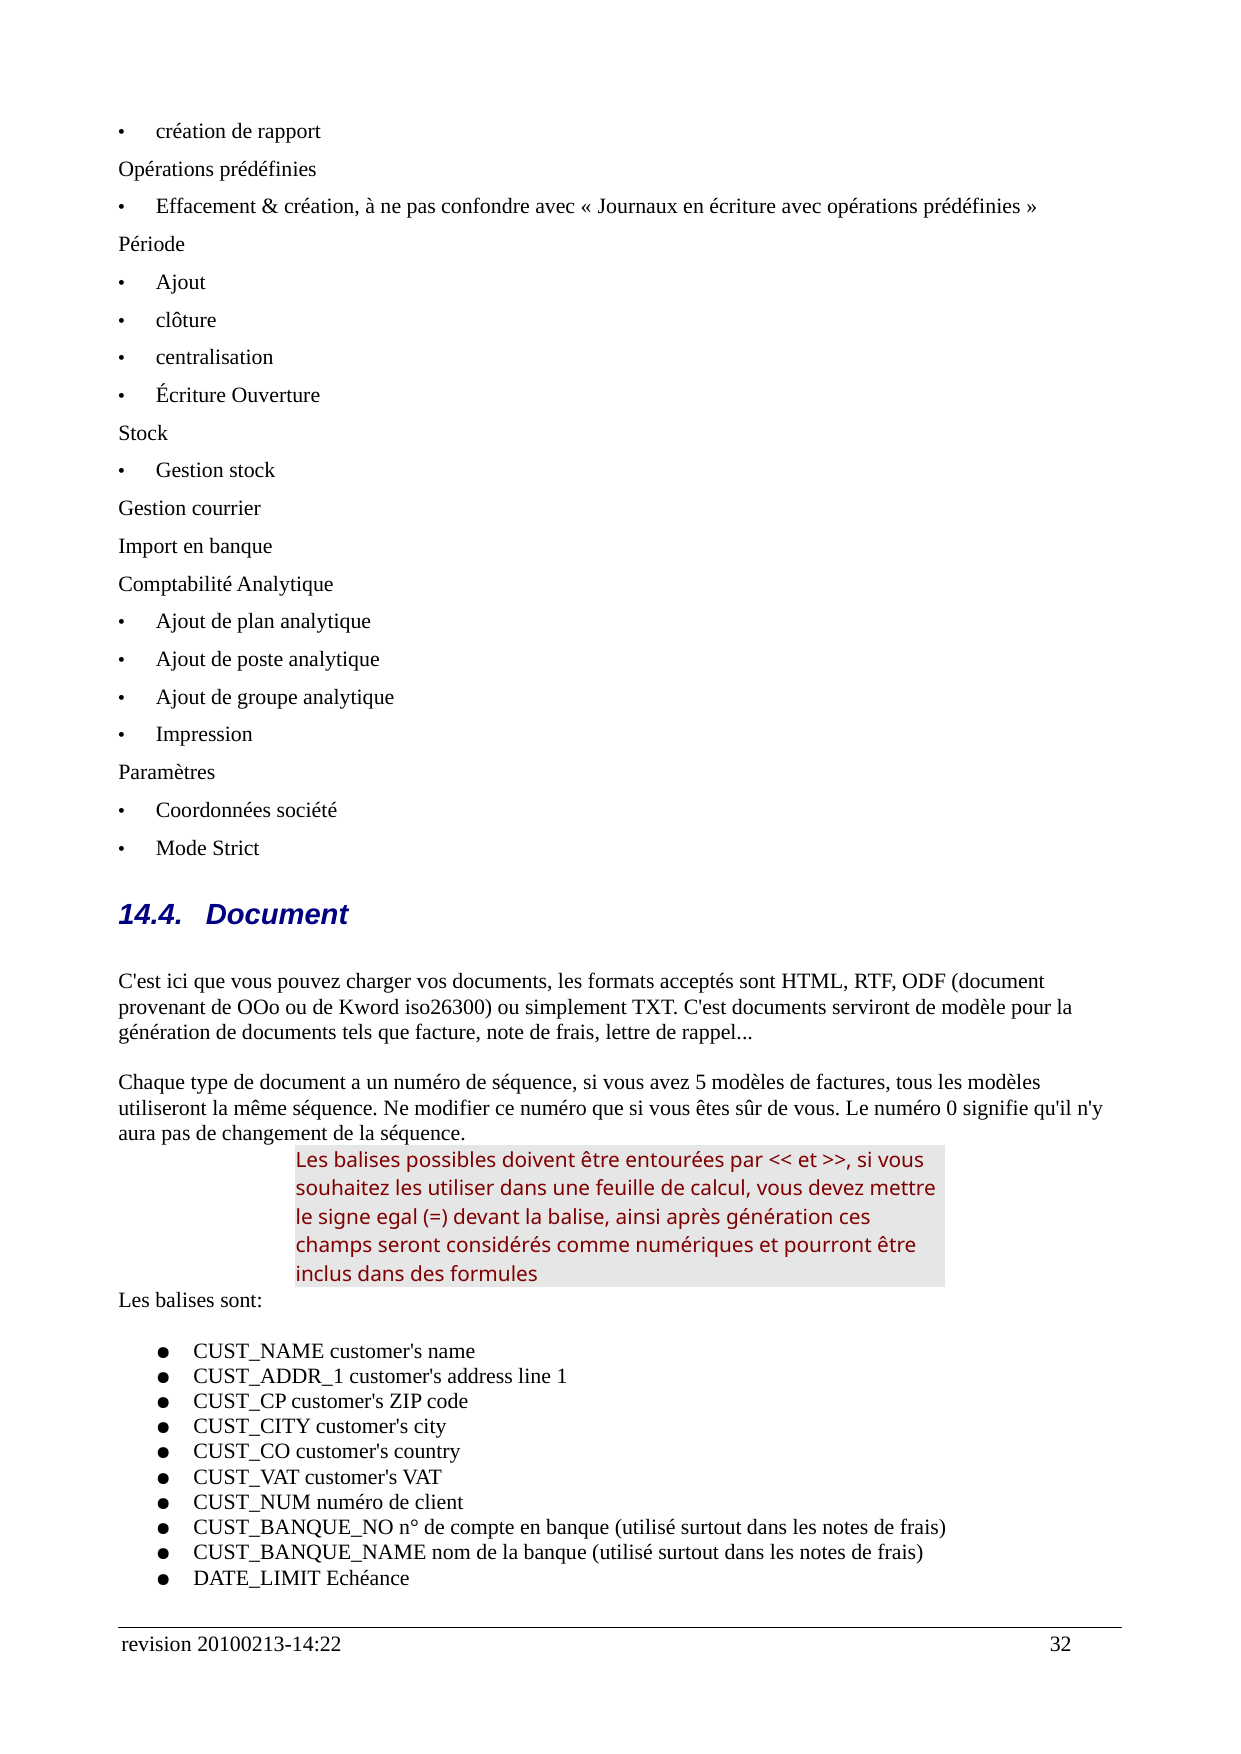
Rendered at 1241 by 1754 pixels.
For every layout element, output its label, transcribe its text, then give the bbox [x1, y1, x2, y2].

list CUST_BANQUE_NO n° de compte en banque (utilisé surtout dans les notes de frais) [156, 1514, 1122, 1539]
list CUST_CITY customer's city [156, 1413, 1122, 1438]
list Coordonnées société [118, 797, 1122, 822]
list Ajout de poste analytique [118, 646, 1122, 671]
list clôture [118, 307, 1122, 332]
text Période [118, 231, 1122, 256]
list Gestion stock [118, 457, 1122, 483]
text Import en banque [118, 533, 1122, 558]
list Ajout de plan analytique [118, 608, 1122, 633]
list CUST_NAME customer's name [156, 1338, 1122, 1363]
list CUST_ADDR_1 customer's address line 1 [156, 1363, 1122, 1388]
text Chaque type de document a un numéro de séquence, si vous avez 5 modèles de factures, tous les modèles utiliseront la même séquence. Ne modifier ce numéro que si vous êtes sûr de vous. Le numéro 0 signifie qu'il n'y aura pas de changement de la séquence. [118, 1069, 1122, 1145]
text Paramètres [118, 759, 1122, 784]
list DATE_LIMIT Echéance [156, 1564, 1122, 1590]
list CUST_CO customer's country [156, 1438, 1122, 1464]
list centralisation [118, 344, 1122, 369]
list Ajout de groupe analytique [118, 684, 1122, 709]
list CUST_VAT customer's VAT [156, 1464, 1122, 1489]
text Comptabilité Analytique [118, 571, 1122, 596]
list Écriture Ouverture [118, 382, 1122, 407]
list Mode Strict [118, 834, 1122, 860]
text Les balises possibles doivent être entourées par << et >>, si vous souhaitez les utiliser dans une feuille de calcul, vous devez mettre le signe egal (=) devant la balise, ainsi après génération ces champs seront considérés comme numériques et pourront être inclus dans des formules [295, 1145, 945, 1287]
text Les balises sont: [118, 1287, 1122, 1312]
text Opérations prédéfinies [118, 156, 1122, 181]
subtitle Document [118, 897, 1122, 931]
list Impression [118, 721, 1122, 747]
list Ajout [118, 269, 1122, 294]
list CUST_NUM numéro de client [156, 1489, 1122, 1514]
text C'est ici que vous pouvez charger vos documents, les formats acceptés sont HTML, RTF, ODF (document provenant de OOo ou de Kword iso26300) ou simplement TXT. C'est documents serviront de modèle pour la génération de documents tels que facture, note de frais, lettre de rappel... [118, 968, 1122, 1044]
list CUST_CP customer's ZIP code [156, 1388, 1122, 1413]
list Effacement & création, à ne pas confondre avec « Journaux en écriture avec opérations prédéfinies » [118, 193, 1122, 219]
text Gestion courrier [118, 495, 1122, 520]
list CUST_BANQUE_NAME nom de la banque (utilisé surtout dans les notes de frais) [156, 1539, 1122, 1564]
list création de rapport [118, 118, 1122, 143]
text Stock [118, 420, 1122, 445]
